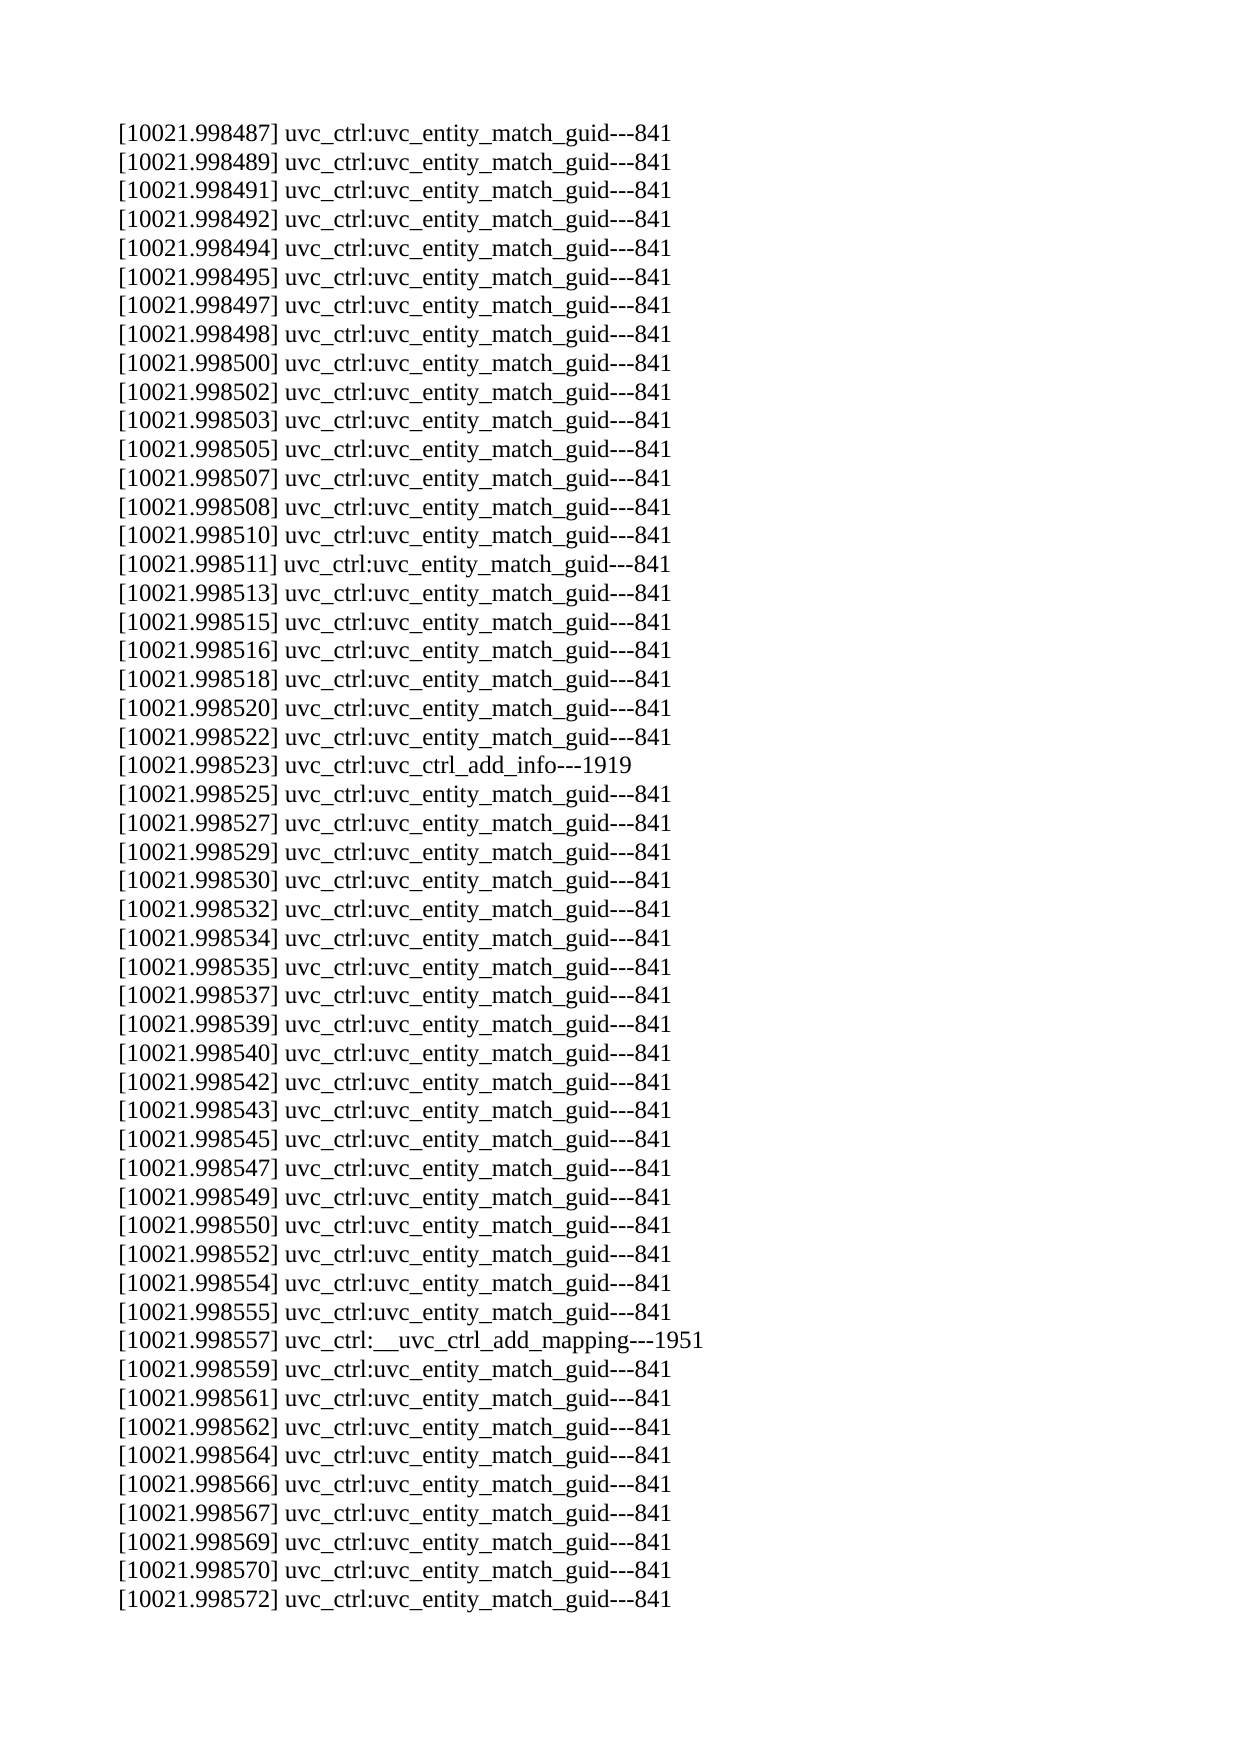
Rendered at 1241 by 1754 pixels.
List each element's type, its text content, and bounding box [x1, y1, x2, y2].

text [10021.998562] uvc_ctrl:uvc_entity_match_guid---841 [118, 1412, 1122, 1441]
text [10021.998507] uvc_ctrl:uvc_entity_match_guid---841 [118, 463, 1122, 492]
text [10021.998489] uvc_ctrl:uvc_entity_match_guid---841 [118, 147, 1122, 176]
text [10021.998487] uvc_ctrl:uvc_entity_match_guid---841 [118, 118, 1122, 147]
text [10021.998539] uvc_ctrl:uvc_entity_match_guid---841 [118, 1009, 1122, 1038]
text [10021.998529] uvc_ctrl:uvc_entity_match_guid---841 [118, 837, 1122, 866]
text [10021.998543] uvc_ctrl:uvc_entity_match_guid---841 [118, 1096, 1122, 1124]
text [10021.998508] uvc_ctrl:uvc_entity_match_guid---841 [118, 492, 1122, 521]
text [10021.998545] uvc_ctrl:uvc_entity_match_guid---841 [118, 1124, 1122, 1153]
text [10021.998523] uvc_ctrl:uvc_ctrl_add_info---1919 [118, 751, 1122, 779]
text [10021.998516] uvc_ctrl:uvc_entity_match_guid---841 [118, 636, 1122, 664]
text [10021.998557] uvc_ctrl:__uvc_ctrl_add_mapping---1951 [118, 1326, 1122, 1354]
text [10021.998535] uvc_ctrl:uvc_entity_match_guid---841 [118, 952, 1122, 981]
text [10021.998547] uvc_ctrl:uvc_entity_match_guid---841 [118, 1153, 1122, 1182]
text [10021.998549] uvc_ctrl:uvc_entity_match_guid---841 [118, 1182, 1122, 1211]
text [10021.998510] uvc_ctrl:uvc_entity_match_guid---841 [118, 521, 1122, 549]
text [10021.998567] uvc_ctrl:uvc_entity_match_guid---841 [118, 1498, 1122, 1527]
text [10021.998502] uvc_ctrl:uvc_entity_match_guid---841 [118, 377, 1122, 406]
text [10021.998542] uvc_ctrl:uvc_entity_match_guid---841 [118, 1067, 1122, 1096]
text [10021.998503] uvc_ctrl:uvc_entity_match_guid---841 [118, 406, 1122, 434]
text [10021.998564] uvc_ctrl:uvc_entity_match_guid---841 [118, 1441, 1122, 1469]
text [10021.998559] uvc_ctrl:uvc_entity_match_guid---841 [118, 1354, 1122, 1383]
text [10021.998554] uvc_ctrl:uvc_entity_match_guid---841 [118, 1268, 1122, 1297]
text [10021.998530] uvc_ctrl:uvc_entity_match_guid---841 [118, 866, 1122, 894]
text [10021.998491] uvc_ctrl:uvc_entity_match_guid---841 [118, 176, 1122, 204]
text [10021.998532] uvc_ctrl:uvc_entity_match_guid---841 [118, 894, 1122, 923]
text [10021.998511] uvc_ctrl:uvc_entity_match_guid---841 [118, 549, 1122, 578]
text [10021.998522] uvc_ctrl:uvc_entity_match_guid---841 [118, 722, 1122, 751]
text [10021.998515] uvc_ctrl:uvc_entity_match_guid---841 [118, 607, 1122, 636]
text [10021.998498] uvc_ctrl:uvc_entity_match_guid---841 [118, 319, 1122, 348]
text [10021.998513] uvc_ctrl:uvc_entity_match_guid---841 [118, 578, 1122, 607]
text [10021.998525] uvc_ctrl:uvc_entity_match_guid---841 [118, 779, 1122, 808]
text [10021.998570] uvc_ctrl:uvc_entity_match_guid---841 [118, 1556, 1122, 1584]
text [10021.998497] uvc_ctrl:uvc_entity_match_guid---841 [118, 291, 1122, 319]
text [10021.998518] uvc_ctrl:uvc_entity_match_guid---841 [118, 664, 1122, 693]
text [10021.998550] uvc_ctrl:uvc_entity_match_guid---841 [118, 1211, 1122, 1239]
text [10021.998537] uvc_ctrl:uvc_entity_match_guid---841 [118, 981, 1122, 1009]
text [10021.998520] uvc_ctrl:uvc_entity_match_guid---841 [118, 693, 1122, 722]
text [10021.998527] uvc_ctrl:uvc_entity_match_guid---841 [118, 808, 1122, 837]
text [10021.998552] uvc_ctrl:uvc_entity_match_guid---841 [118, 1239, 1122, 1268]
text [10021.998505] uvc_ctrl:uvc_entity_match_guid---841 [118, 434, 1122, 463]
text [10021.998555] uvc_ctrl:uvc_entity_match_guid---841 [118, 1297, 1122, 1326]
text [10021.998494] uvc_ctrl:uvc_entity_match_guid---841 [118, 233, 1122, 262]
text [10021.998500] uvc_ctrl:uvc_entity_match_guid---841 [118, 348, 1122, 377]
text [10021.998566] uvc_ctrl:uvc_entity_match_guid---841 [118, 1469, 1122, 1498]
text [10021.998561] uvc_ctrl:uvc_entity_match_guid---841 [118, 1383, 1122, 1412]
text [10021.998569] uvc_ctrl:uvc_entity_match_guid---841 [118, 1527, 1122, 1556]
text [10021.998572] uvc_ctrl:uvc_entity_match_guid---841 [118, 1584, 1122, 1613]
text [10021.998495] uvc_ctrl:uvc_entity_match_guid---841 [118, 262, 1122, 291]
text [10021.998534] uvc_ctrl:uvc_entity_match_guid---841 [118, 923, 1122, 952]
text [10021.998540] uvc_ctrl:uvc_entity_match_guid---841 [118, 1038, 1122, 1067]
text [10021.998492] uvc_ctrl:uvc_entity_match_guid---841 [118, 204, 1122, 233]
